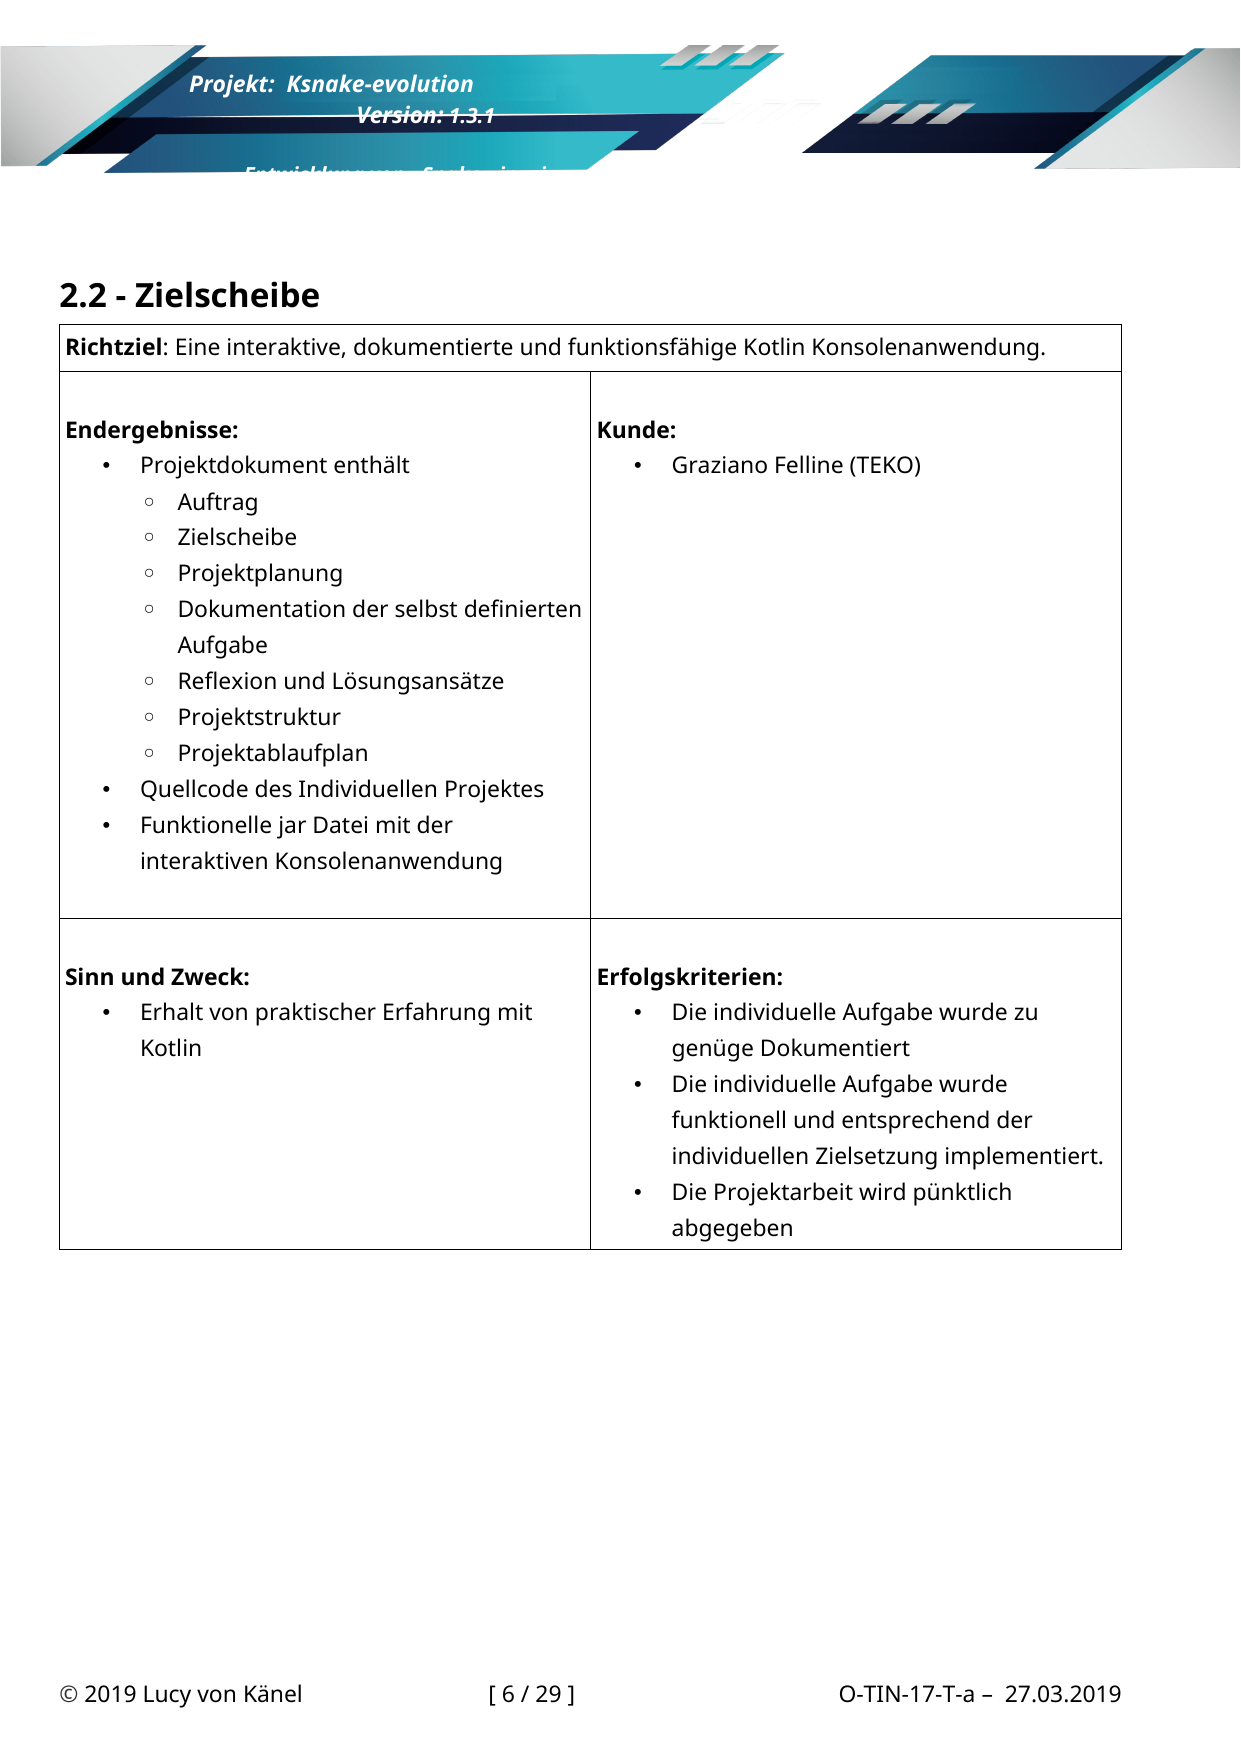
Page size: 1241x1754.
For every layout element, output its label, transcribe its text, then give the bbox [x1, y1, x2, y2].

subtitle Zielscheibe [59, 272, 1122, 317]
table_cell Sinn und Zweck: Erhalt von praktischer Erfahrung mit Kotlin [60, 919, 590, 1249]
picture [0, 38, 1241, 176]
table_header Richtziel: Eine interaktive, dokumentierte und funktionsfähige Kotlin Konsolenanwendung. [60, 325, 1121, 371]
table_cell Endergebnisse: Projektdokument enthält Auftrag Zielscheibe Projektplanung Dokumentation der selbst definierten Aufgabe Reflexion und Lösungsansätze Projektstruktur Projektablaufplan Quellcode des Individuellen Projektes Funktionelle jar Datei mit der interaktiven Konsolenanwendung [60, 372, 590, 918]
table_cell Kunde: Graziano Felline (TEKO) [591, 372, 1121, 918]
table_cell Erfolgskriterien: Die individuelle Aufgabe wurde zu genüge Dokumentiert Die individuelle Aufgabe wurde funktionell und entsprechend der individuellen Zielsetzung implementiert. Die Projektarbeit wird pünktlich abgegeben [591, 919, 1121, 1249]
